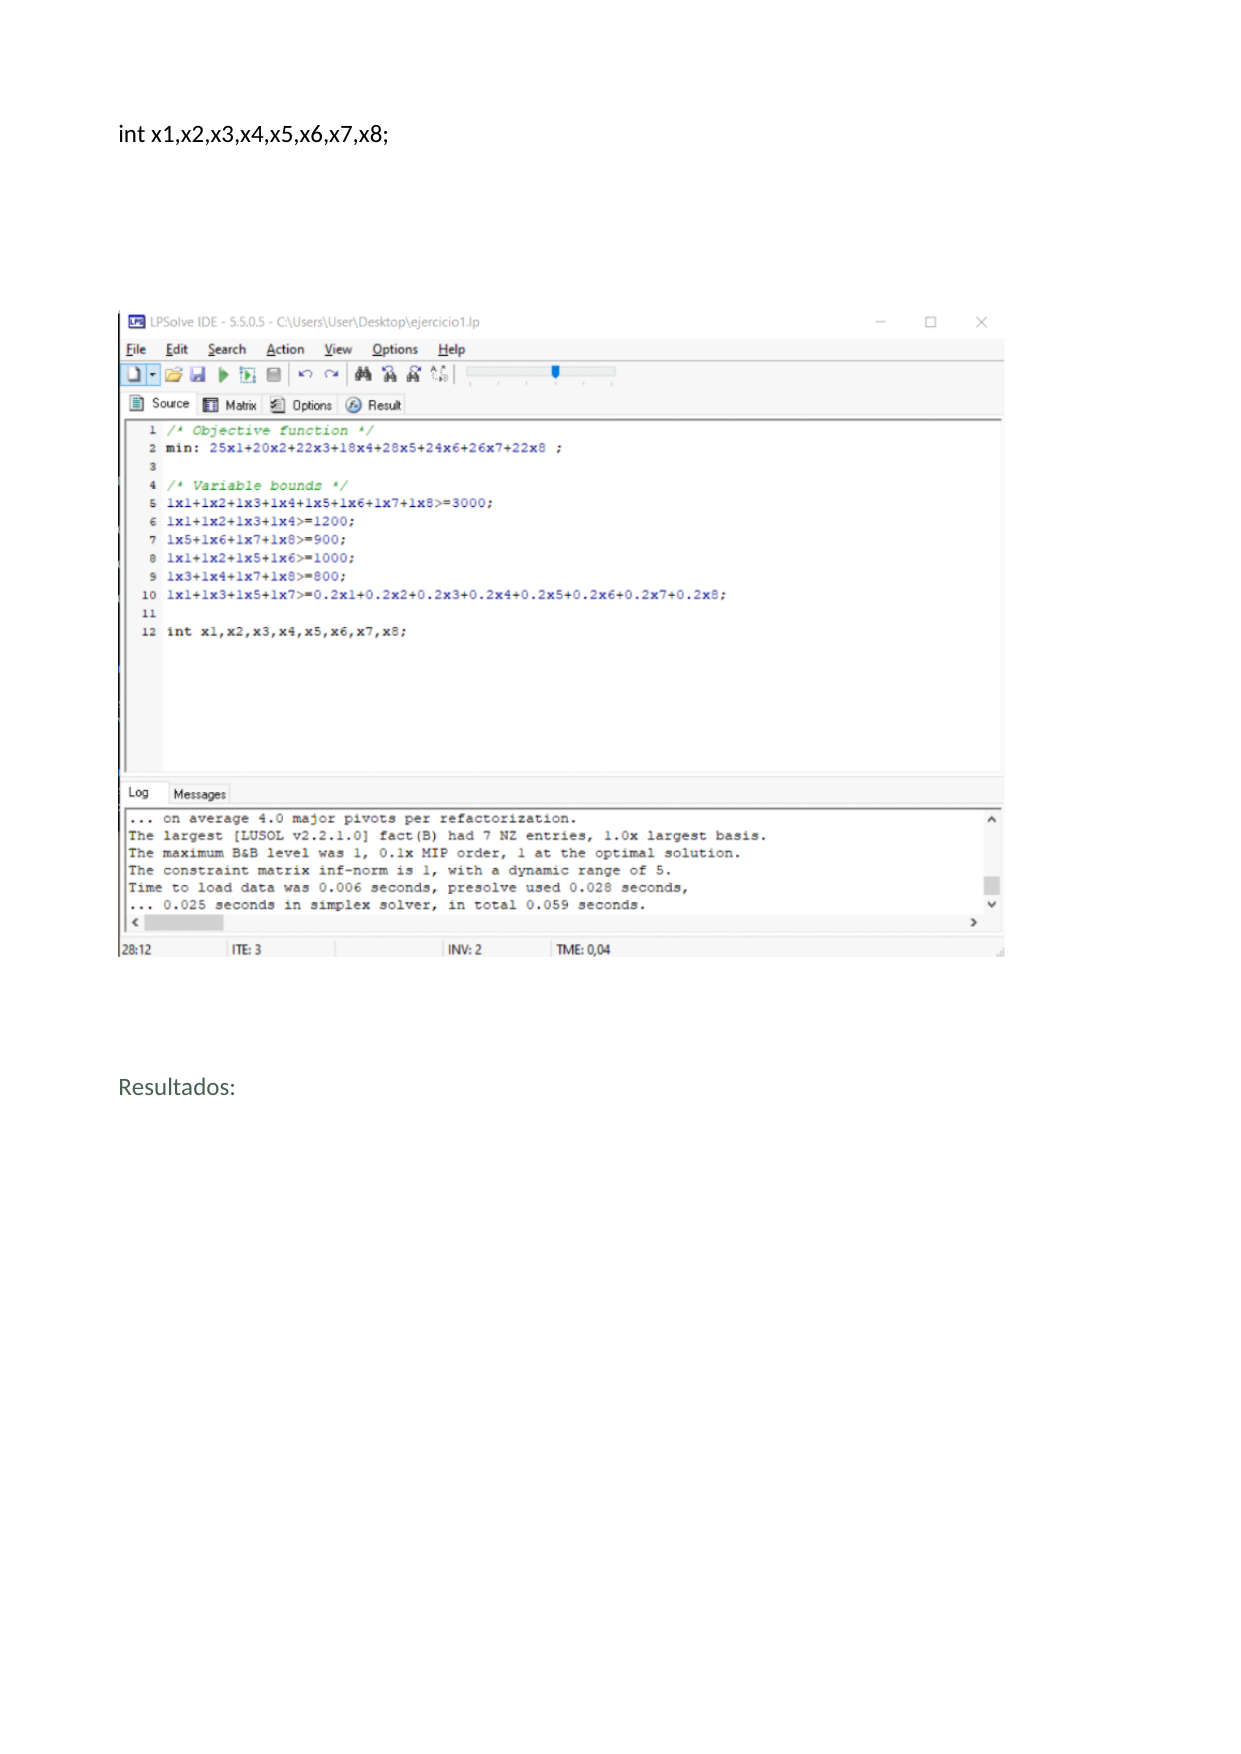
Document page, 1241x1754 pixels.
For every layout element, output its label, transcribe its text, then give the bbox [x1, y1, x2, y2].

text int x1,x2,x3,x4,x5,x6,x7,x8; [118, 118, 1122, 149]
text Resultados: [118, 1071, 1122, 1101]
